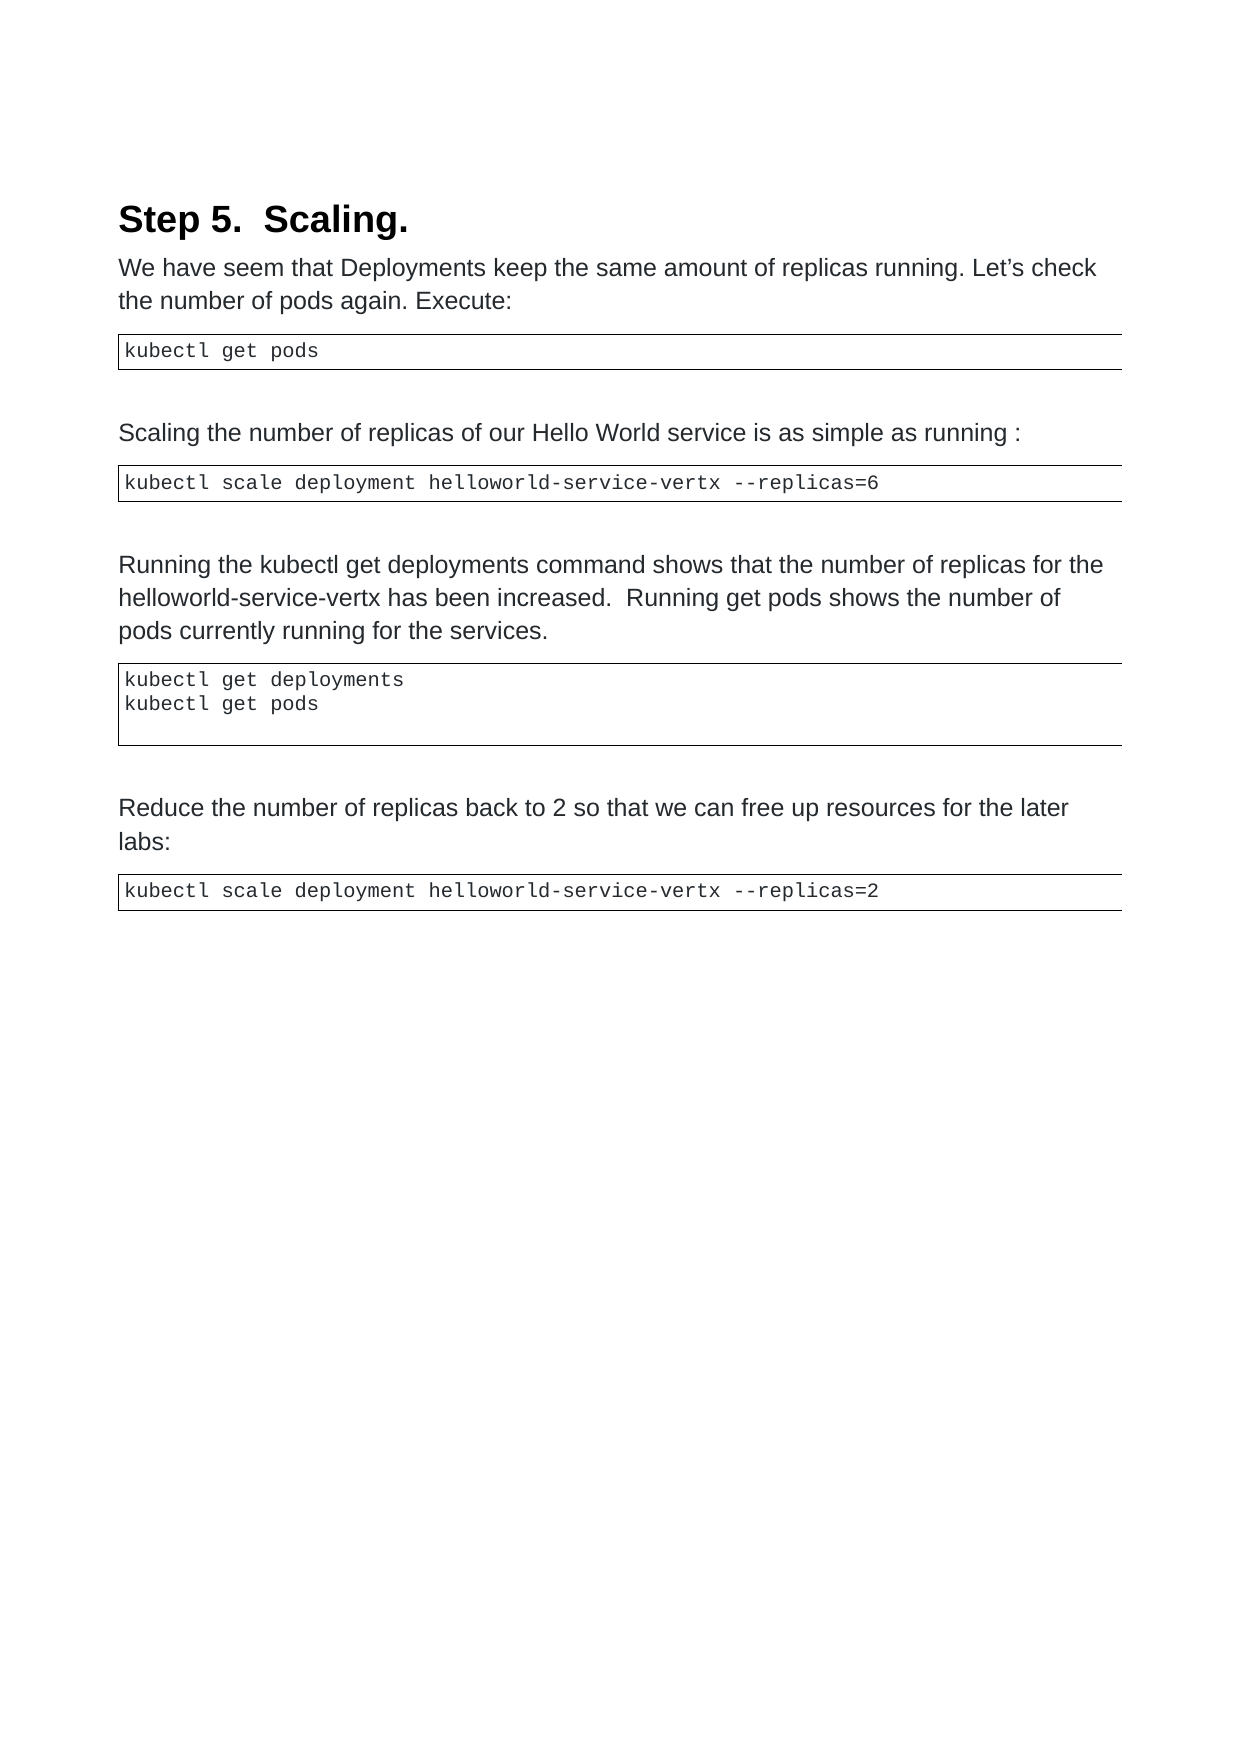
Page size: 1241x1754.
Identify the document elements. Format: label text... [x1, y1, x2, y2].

text Running the kubectl get deployments command shows that the number of replicas for the helloworld-service-vertx has been increased. Running get pods shows the number of pods currently running for the services. [118, 549, 1122, 644]
subtitle Step 5. Scaling. [118, 197, 1122, 241]
text We have seem that Deployments keep the same amount of replicas running. Let’s check the number of pods again. Execute: [118, 253, 1122, 315]
table_header kubectl get deployments kubectl get pods [119, 664, 1122, 745]
table_header kubectl scale deployment helloworld-service-vertx --replicas=6 [119, 466, 1122, 501]
text Reduce the number of replicas back to 2 so that we can free up resources for the later labs: [118, 793, 1122, 855]
text Scaling the number of replicas of our Hello World service is as simple as running : [118, 418, 1122, 447]
table_header kubectl scale deployment helloworld-service-vertx --replicas=2 [119, 875, 1122, 909]
table_header kubectl get pods [119, 335, 1122, 369]
